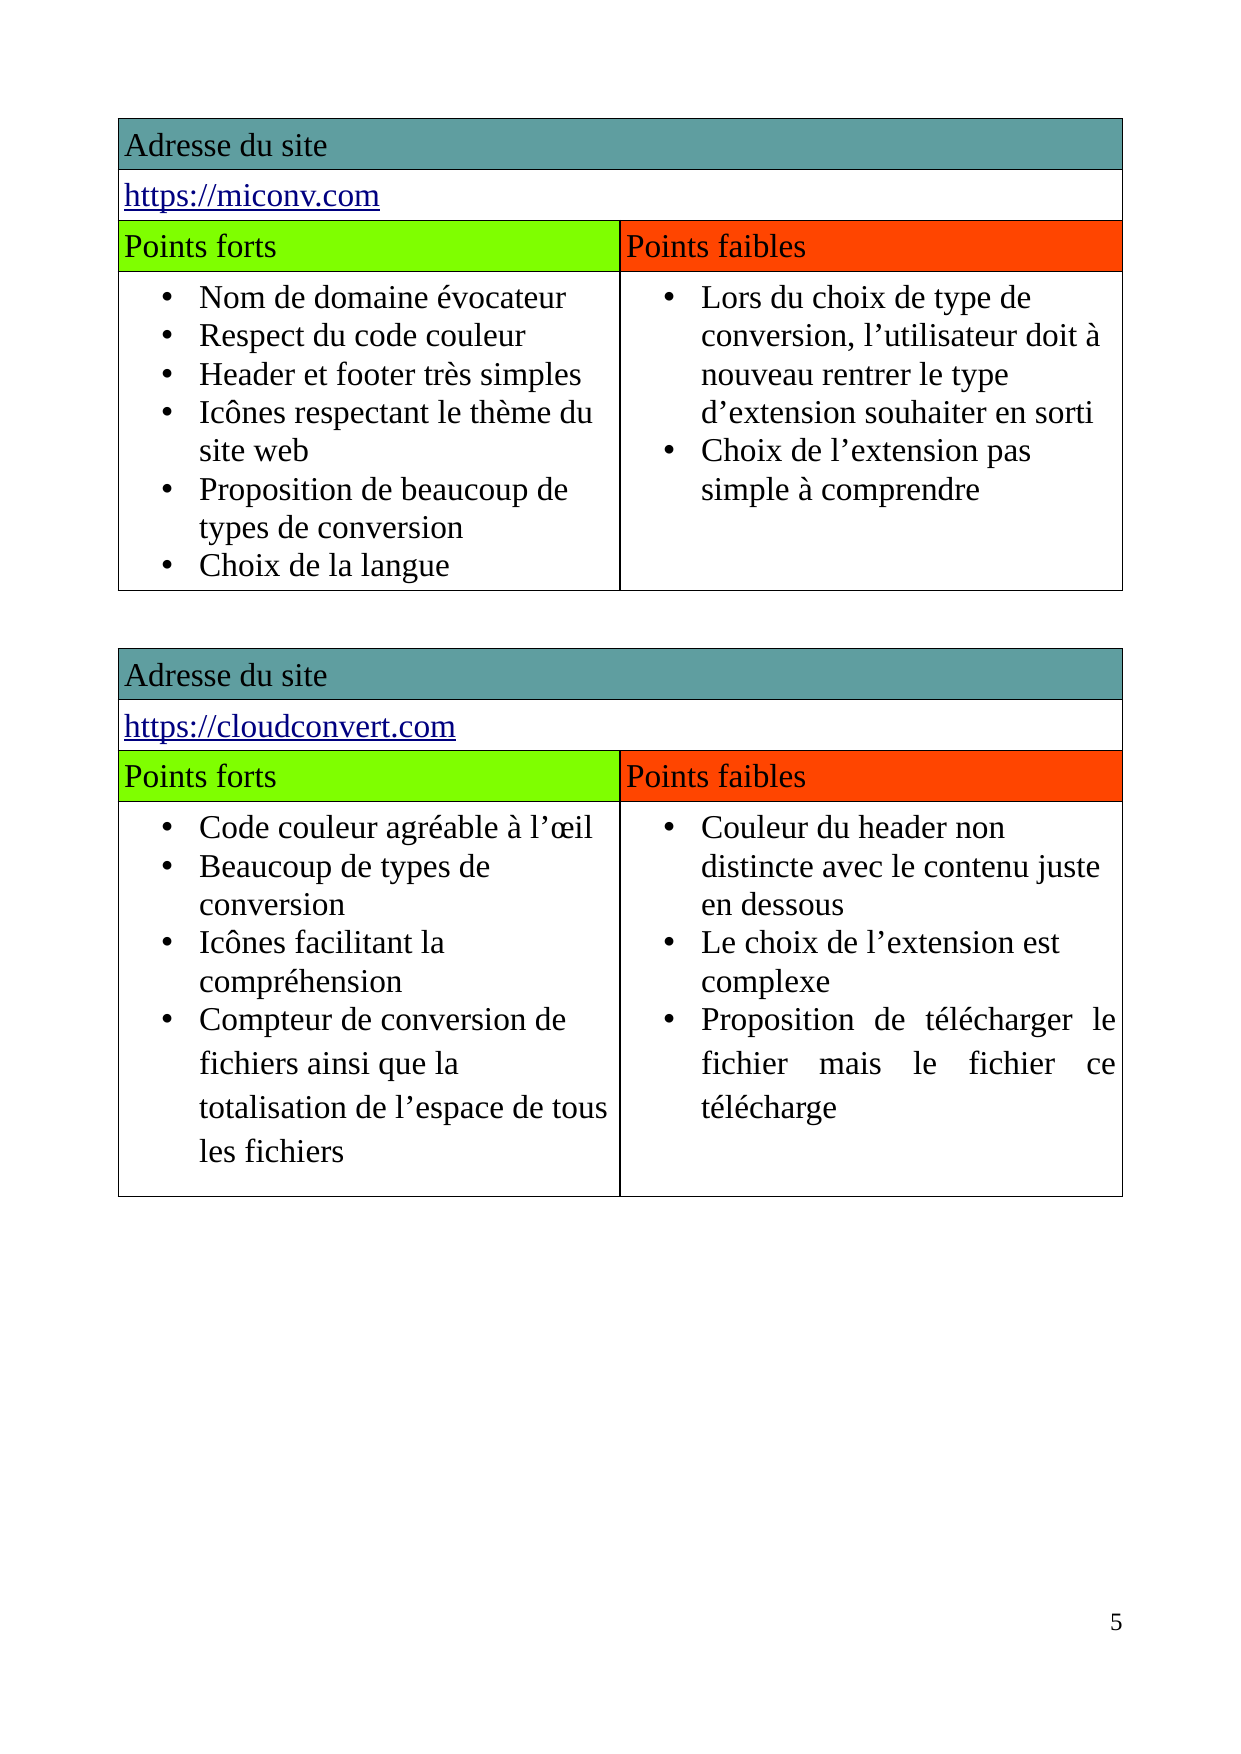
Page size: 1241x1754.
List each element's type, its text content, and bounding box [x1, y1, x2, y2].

table_cell Points forts [119, 751, 619, 801]
table_cell https://cloudconvert.com [119, 700, 1122, 750]
table_cell Code couleur agréable à l’œil Beaucoup de types de conversion Icônes facilitant la compréhension Compteur de conversion de fichiers ainsi que la totalisation de l’espace de tous les fichiers [119, 802, 619, 1196]
table_cell Points forts [119, 221, 619, 271]
table_cell https://miconv.com [119, 170, 1122, 220]
table_cell Couleur du header non distincte avec le contenu juste en dessous Le choix de l’extension est complexe Proposition de télécharger le fichier mais le fichier ce télécharge [621, 802, 1122, 1196]
table_cell Points faibles [621, 221, 1122, 271]
table_header Adresse du site [119, 649, 1122, 699]
table_cell Nom de domaine évocateur Respect du code couleur Header et footer très simples Icônes respectant le thème du site web Proposition de beaucoup de types de conversion Choix de la langue [119, 272, 619, 590]
table_cell Lors du choix de type de conversion, l’utilisateur doit à nouveau rentrer le type d’extension souhaiter en sorti Choix de l’extension pas simple à comprendre [621, 272, 1122, 590]
table_cell Points faibles [621, 751, 1122, 801]
table_header Adresse du site [119, 119, 1122, 169]
